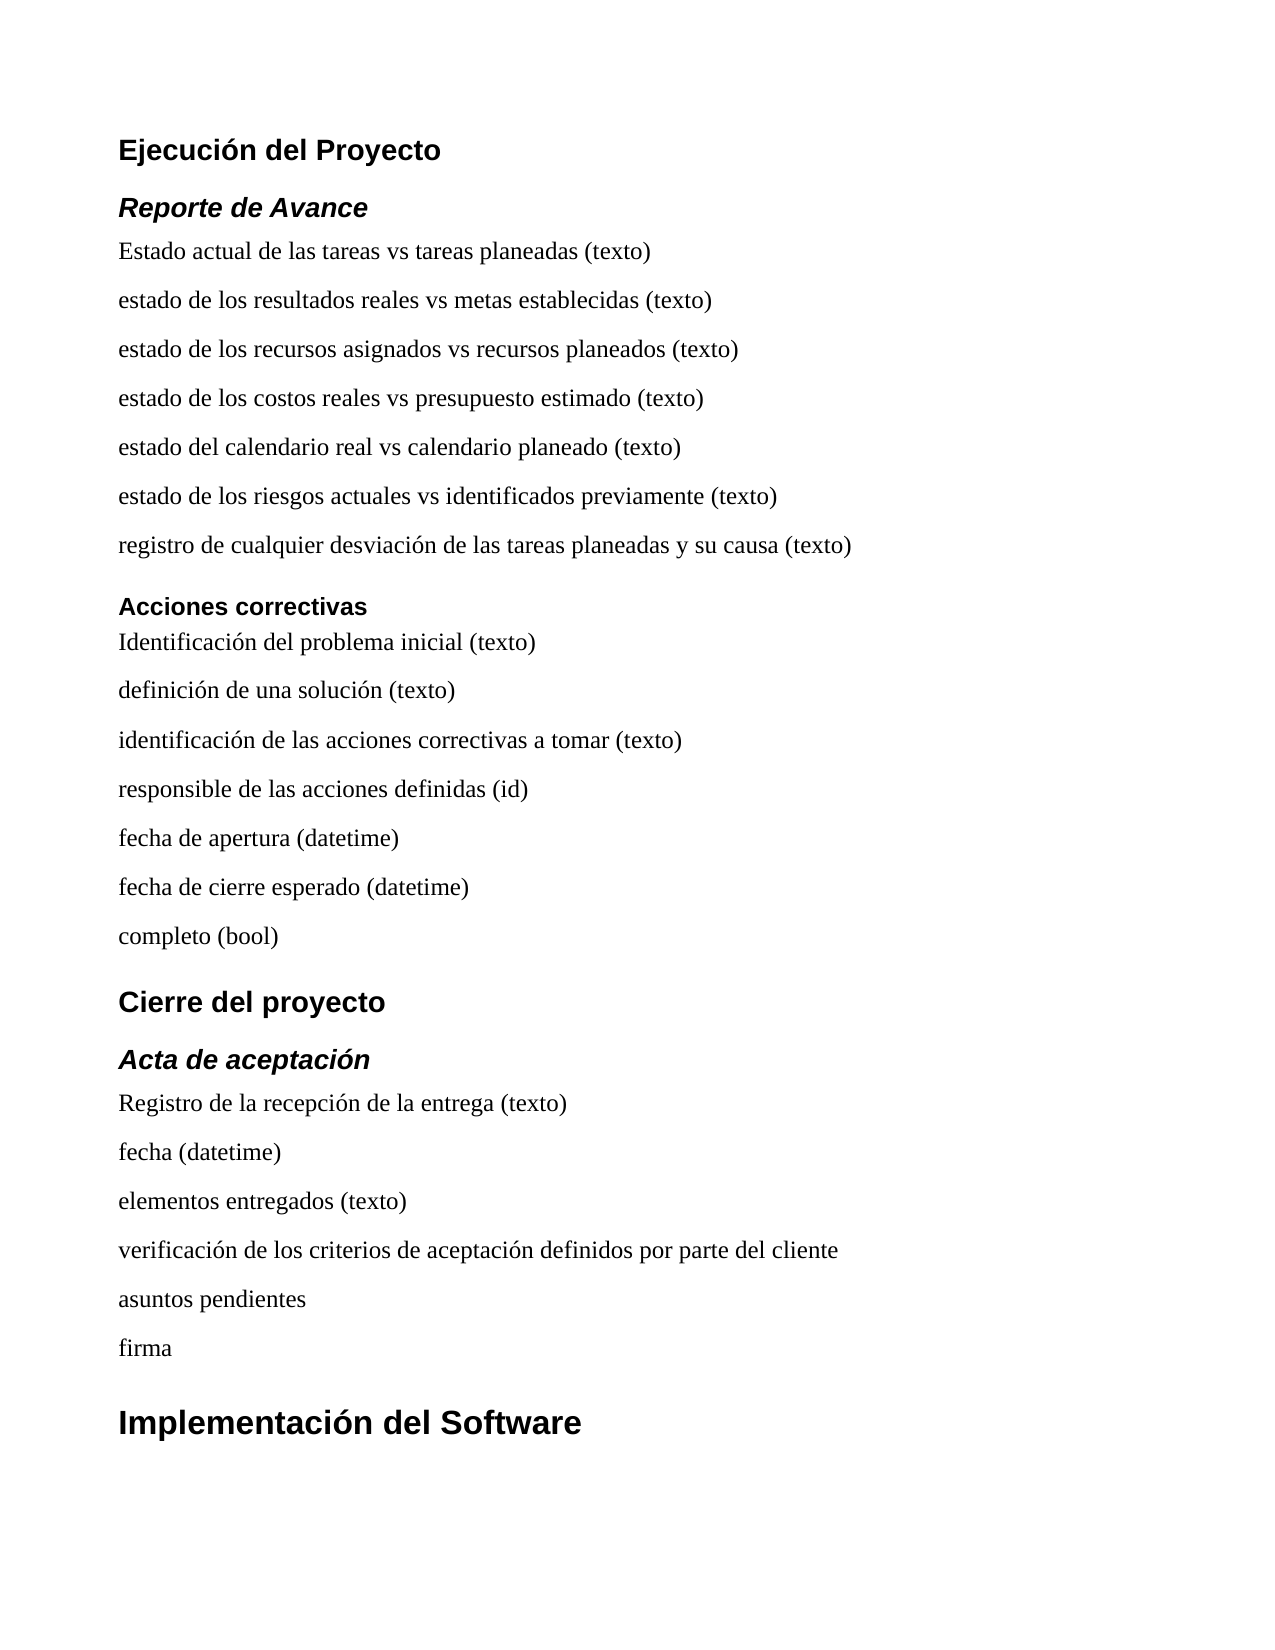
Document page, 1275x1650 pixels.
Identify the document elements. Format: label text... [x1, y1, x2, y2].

text definición de una solución (texto) [118, 676, 1157, 704]
subtitle Reporte de Avance [118, 191, 1157, 223]
text estado del calendario real vs calendario planeado (texto) [118, 432, 1157, 461]
subtitle Implementación del Software [118, 1403, 1157, 1442]
text responsible de las acciones definidas (id) [118, 774, 1157, 802]
subtitle Acciones correctivas [118, 592, 1157, 620]
text elementos entregados (texto) [118, 1186, 1157, 1214]
text identificación de las acciones correctivas a tomar (texto) [118, 725, 1157, 753]
text estado de los riesgos actuales vs identificados previamente (texto) [118, 481, 1157, 510]
text fecha de cierre esperado (datetime) [118, 872, 1157, 901]
text firma [118, 1333, 1157, 1362]
text estado de los recursos asignados vs recursos planeados (texto) [118, 334, 1157, 363]
subtitle Cierre del proyecto [118, 984, 1157, 1018]
subtitle Ejecución del Proyecto [118, 133, 1157, 166]
text Identificación del problema inicial (texto) [118, 627, 1157, 655]
subtitle Acta de aceptación [118, 1043, 1157, 1075]
text registro de cualquier desviación de las tareas planeadas y su causa (texto) [118, 530, 1157, 559]
text estado de los costos reales vs presupuesto estimado (texto) [118, 383, 1157, 412]
text fecha (datetime) [118, 1137, 1157, 1166]
text Estado actual de las tareas vs tareas planeadas (texto) [118, 236, 1157, 264]
text asuntos pendientes [118, 1284, 1157, 1313]
text verificación de los criterios de aceptación definidos por parte del cliente [118, 1235, 1157, 1264]
text estado de los resultados reales vs metas establecidas (texto) [118, 285, 1157, 314]
text completo (bool) [118, 921, 1157, 950]
text fecha de apertura (datetime) [118, 823, 1157, 852]
text Registro de la recepción de la entrega (texto) [118, 1088, 1157, 1116]
